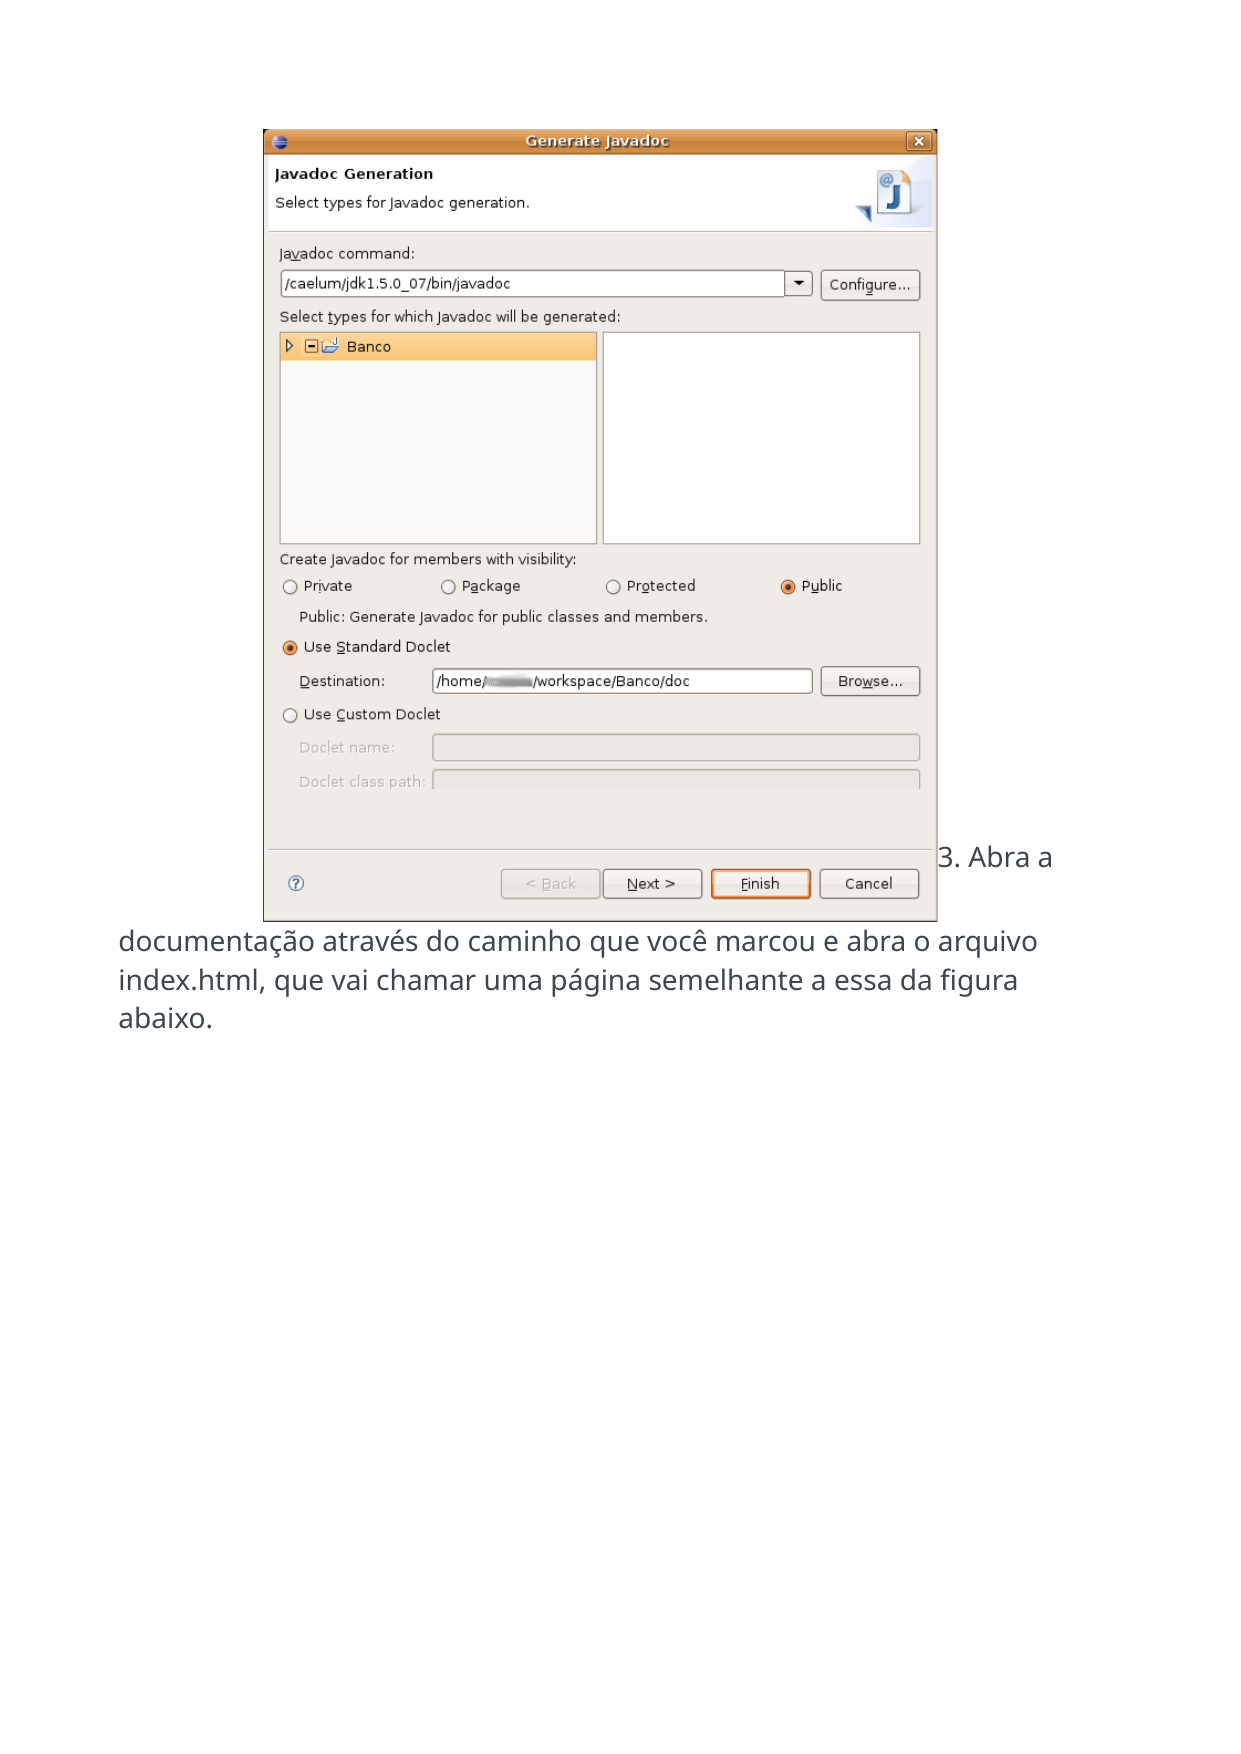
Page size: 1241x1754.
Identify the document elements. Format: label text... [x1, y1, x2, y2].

text 3. Abra a documentação através do caminho que você marcou e abra o arquivo index.html, que vai chamar uma página semelhante a essa da figura abaixo. [118, 837, 1122, 1037]
picture [263, 129, 938, 922]
